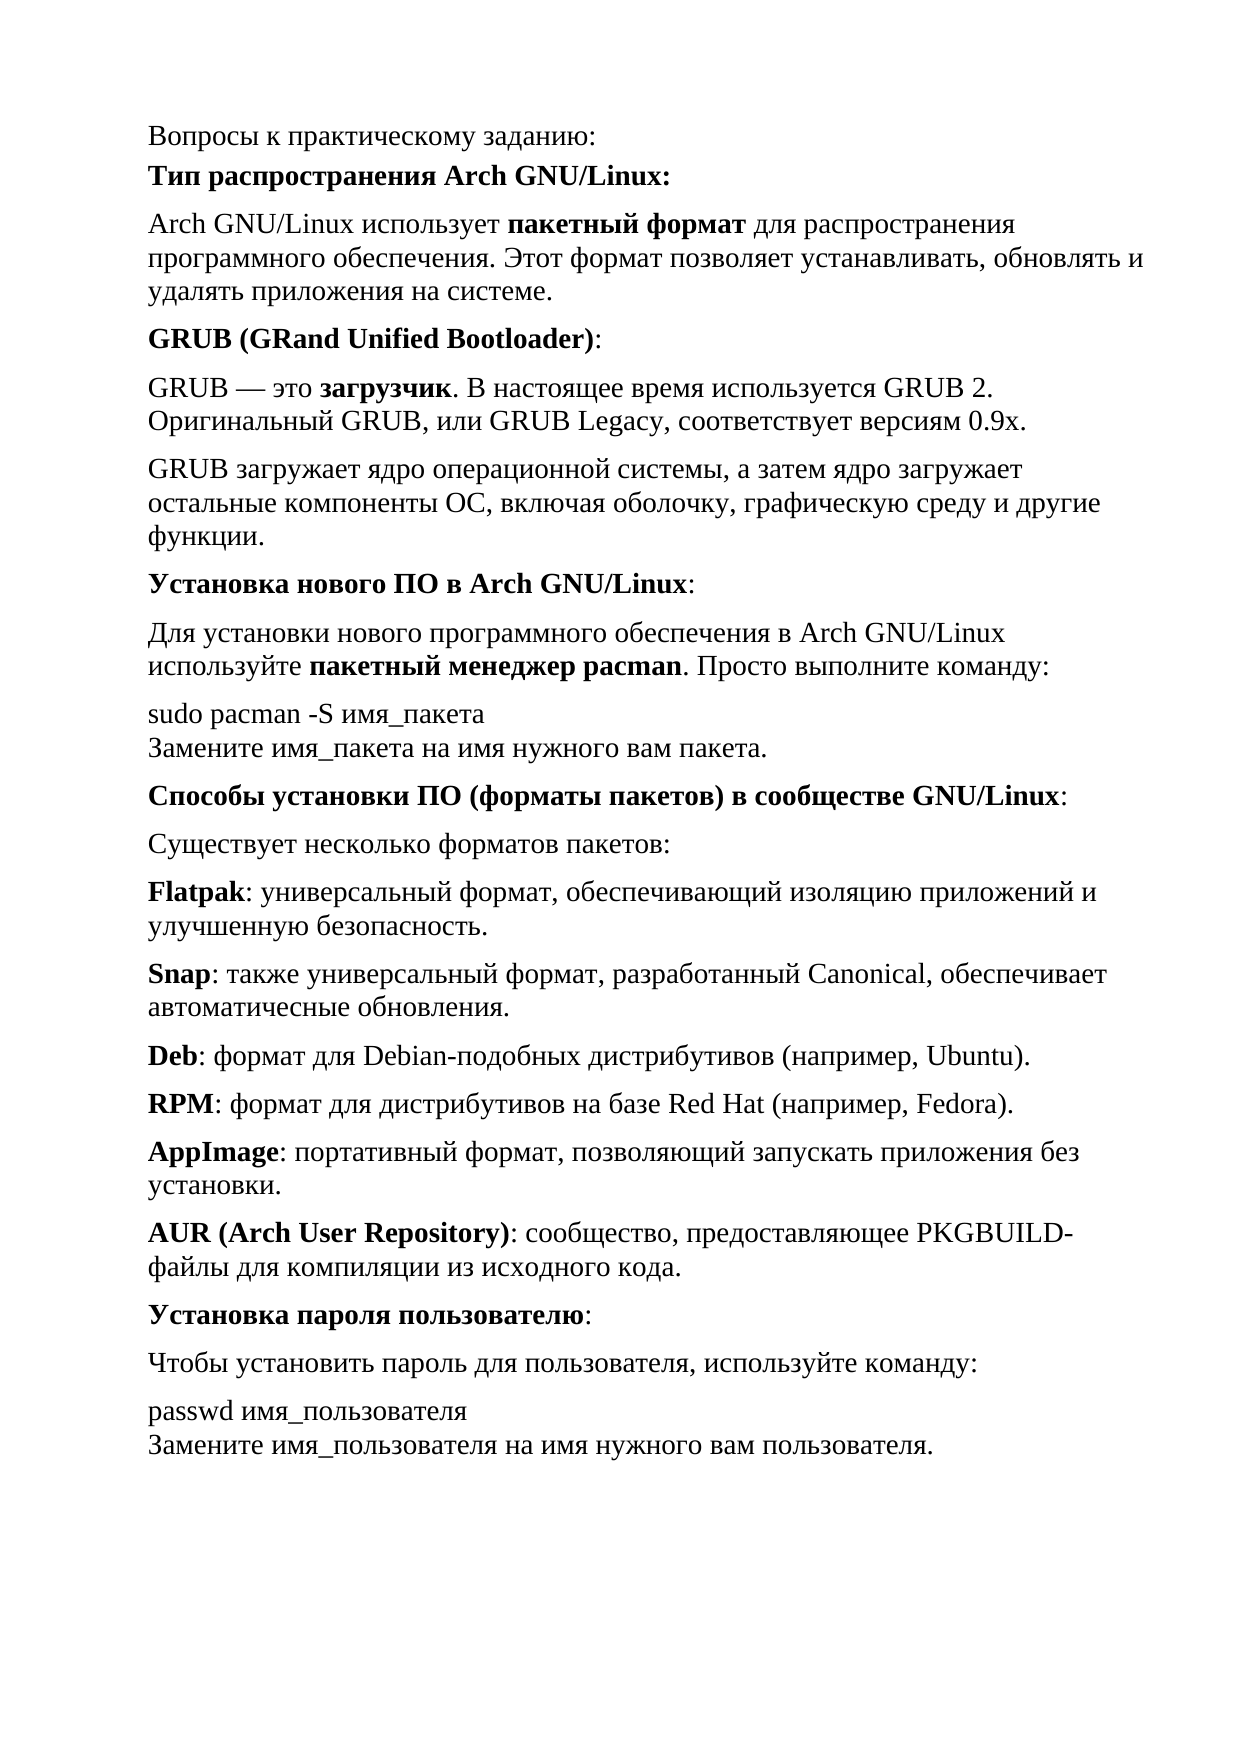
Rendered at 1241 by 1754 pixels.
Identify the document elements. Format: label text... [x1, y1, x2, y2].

text AUR (Arch User Repository): сообщество, предоставляющее PKGBUILD-файлы для компиляции из исходного кода. [148, 1216, 1152, 1283]
text GRUB — это загрузчик. В настоящее время используется GRUB 2. Оригинальный GRUB, или GRUB Legacy, соответствует версиям 0.9x. [148, 370, 1152, 437]
text Deb: формат для Debian-подобных дистрибутивов (например, Ubuntu). [148, 1038, 1152, 1071]
text sudo pacman -S имя_пакета [148, 696, 1152, 730]
text AppImage: портативный формат, позволяющий запускать приложения без установки. [148, 1134, 1152, 1201]
text Установка нового ПО в Arch GNU/Linux: [148, 567, 1152, 600]
text Замените имя_пакета на имя нужного вам пакета. [148, 730, 1152, 763]
text Arch GNU/Linux использует пакетный формат для распространения программного обеспечения. Этот формат позволяет устанавливать, обновлять и удалять приложения на системе. [148, 206, 1152, 307]
text Установка пароля пользователю: [148, 1297, 1152, 1331]
text passwd имя_пользователя [148, 1393, 1152, 1427]
text GRUB загружает ядро операционной системы, а затем ядро загружает остальные компоненты ОС, включая оболочку, графическую среду и другие функции. [148, 451, 1152, 552]
text Чтобы установить пароль для пользователя, используйте команду: [148, 1345, 1152, 1379]
text Flatpak: универсальный формат, обеспечивающий изоляцию приложений и улучшенную безопасность. [148, 874, 1152, 941]
text Вопросы к практическому заданию: [148, 118, 1152, 152]
text RPM: формат для дистрибутивов на базе Red Hat (например, Fedora). [148, 1086, 1152, 1119]
text Замените имя_пользователя на имя нужного вам пользователя. [148, 1427, 1152, 1461]
text Тип распространения Arch GNU/Linux: [148, 158, 1152, 192]
text GRUB (GRand Unified Bootloader): [148, 322, 1152, 355]
text Для установки нового программного обеспечения в Arch GNU/Linux используйте пакетный менеджер pacman. Просто выполните команду: [148, 615, 1152, 682]
text Способы установки ПО (форматы пакетов) в сообществе GNU/Linux: [148, 778, 1152, 812]
text Snap: также универсальный формат, разработанный Canonical, обеспечивает автоматичесные обновления. [148, 956, 1152, 1023]
text Существует несколько форматов пакетов: [148, 826, 1152, 860]
